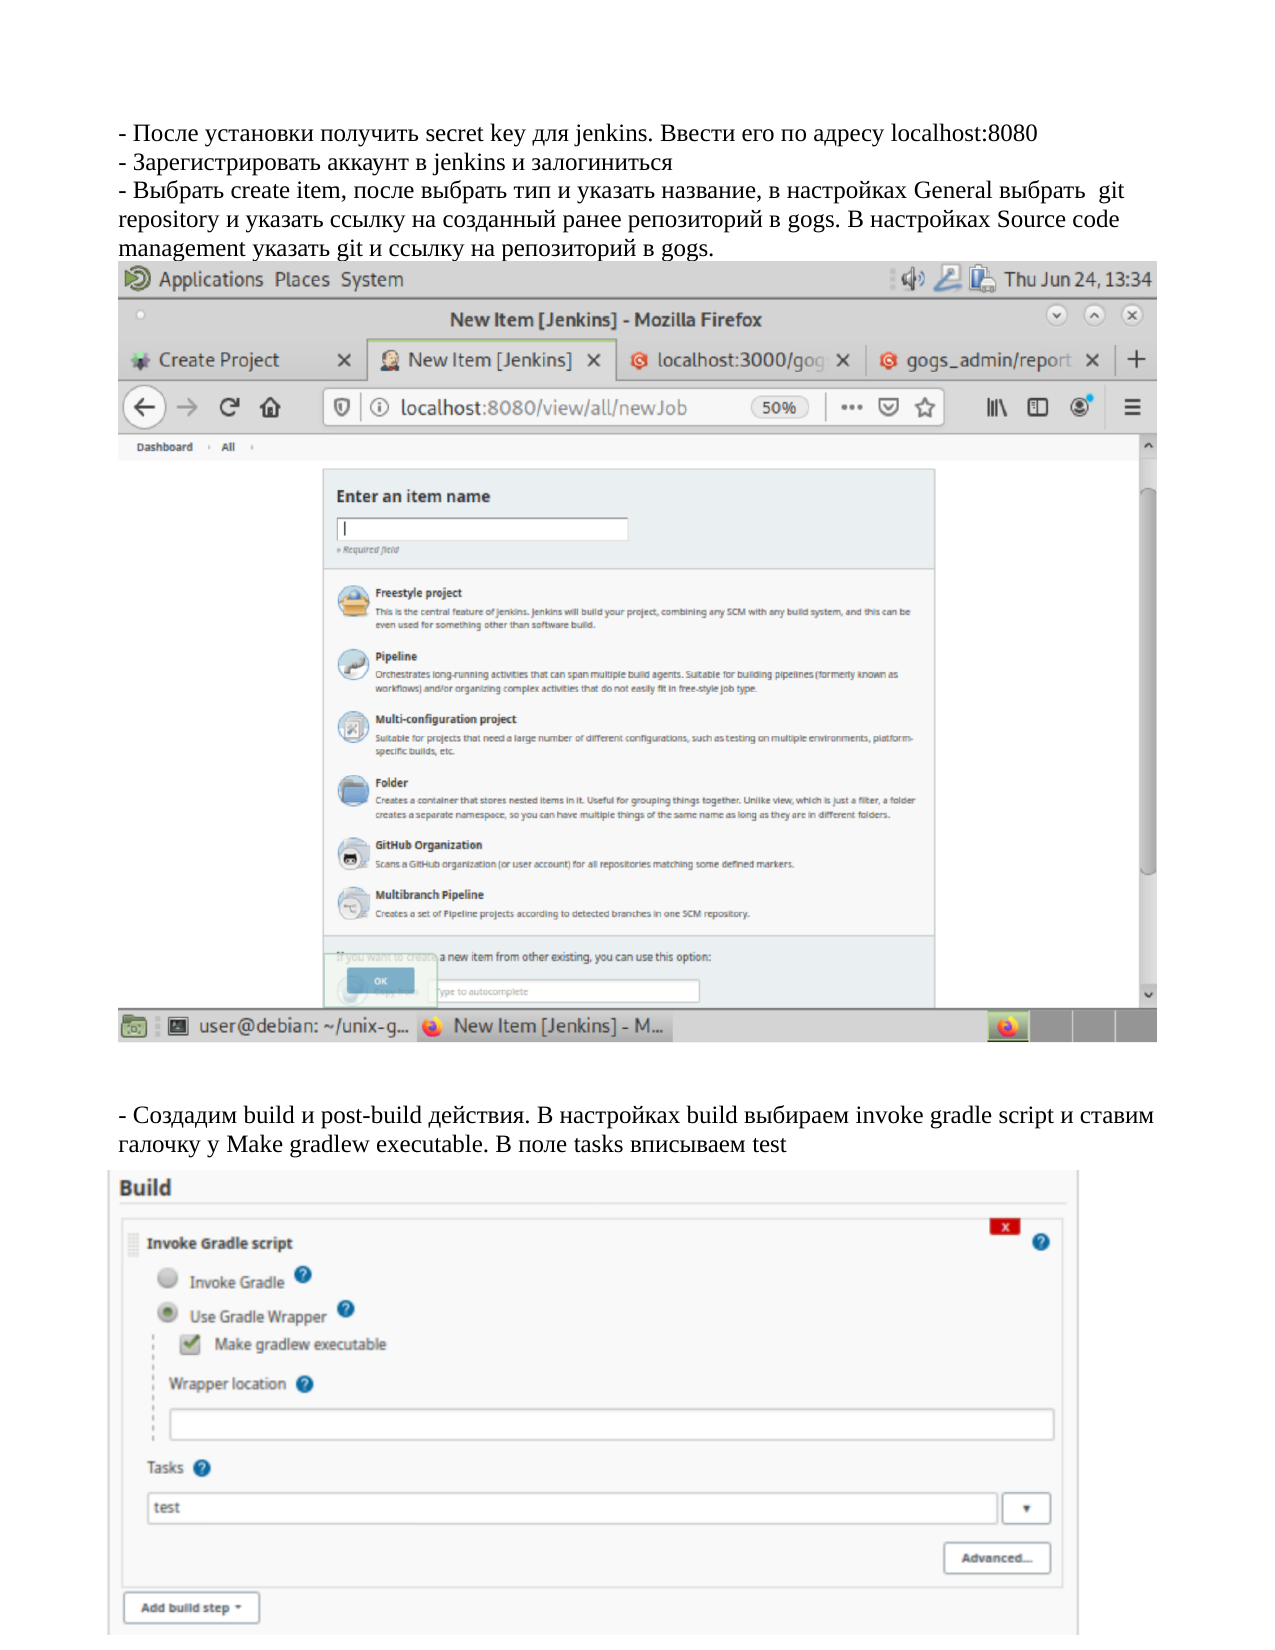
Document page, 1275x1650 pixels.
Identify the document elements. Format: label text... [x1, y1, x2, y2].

text - Создадим build и post-build действия. В настройках build выбираем invoke gradle script и ставим галочку у Make gradlew executable. В поле tasks вписываем test [118, 1100, 1157, 1158]
picture [85, 1170, 1125, 1635]
text - Зарегистрировать аккаунт в jenkins и залогиниться [118, 147, 1157, 176]
text - Выбрать create item, после выбрать тип и указать название, в настройках General выбрать git repository и указать ссылку на созданный ранее репозиторий в gogs. В настройках Source code management указать git и ссылку на репозиторий в gogs. [118, 176, 1157, 261]
picture [118, 261, 1157, 1043]
text - После установки получить secret key для jenkins. Ввести его по адресу localhost:8080 [118, 118, 1157, 147]
